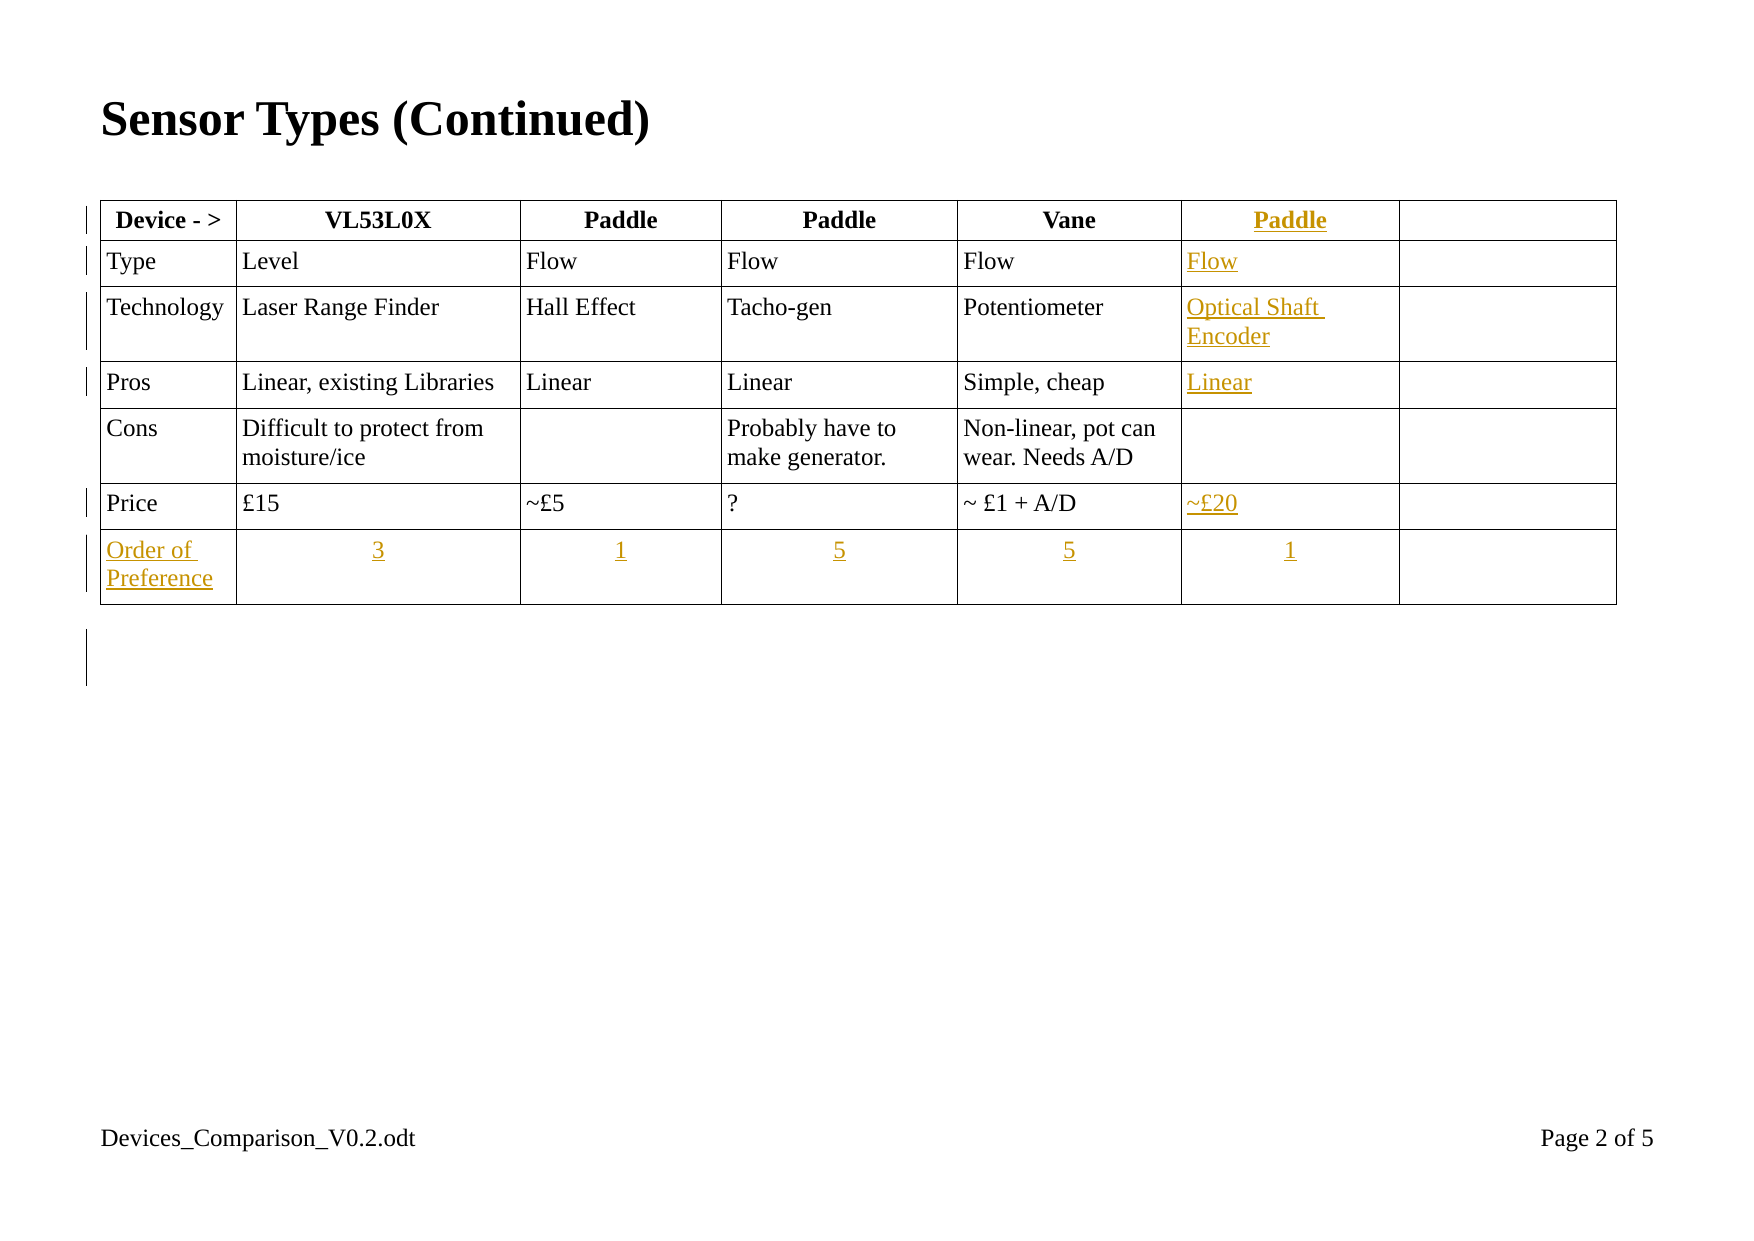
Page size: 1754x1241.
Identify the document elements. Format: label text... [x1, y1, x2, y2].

table_header Paddle [521, 201, 721, 240]
table_cell Non-linear, pot can wear. Needs A/D [958, 409, 1181, 483]
table_cell ~ £1 + A/D [958, 484, 1181, 529]
table_cell [1400, 362, 1616, 408]
table_cell Linear, existing Libraries [237, 362, 520, 408]
table_cell Price [101, 484, 236, 529]
subtitle Sensor Types (Continued) [100, 88, 1653, 146]
table_cell [1400, 241, 1616, 286]
table_header VL53L0X [237, 201, 520, 240]
table_cell [1182, 409, 1399, 483]
table_cell ~£5 [521, 484, 721, 529]
table_cell [1400, 409, 1616, 483]
table_cell Optical Shaft Encoder [1182, 287, 1399, 361]
table_cell [1400, 484, 1616, 529]
table_cell Level [237, 241, 520, 286]
table_cell £15 [237, 484, 520, 529]
table_cell Cons [101, 409, 236, 483]
table_cell Linear [1182, 362, 1399, 408]
table_cell Tacho-gen [722, 287, 957, 361]
table_header Paddle [1182, 201, 1399, 240]
table_cell ~£20 [1182, 484, 1399, 529]
table_cell Order of Preference [101, 530, 236, 604]
table_cell Flow [722, 241, 957, 286]
table_cell Technology [101, 287, 236, 361]
table_cell Hall Effect [521, 287, 721, 361]
table_cell Potentiometer [958, 287, 1181, 361]
table_cell [1400, 530, 1616, 604]
table_cell Simple, cheap [958, 362, 1181, 408]
table_header Vane [958, 201, 1181, 240]
table_header Paddle [722, 201, 957, 240]
table_cell 5 [722, 530, 957, 604]
table_cell [1400, 287, 1616, 361]
table_cell [521, 409, 721, 483]
table_cell 5 [958, 530, 1181, 604]
table_cell Linear [521, 362, 721, 408]
table_cell 3 [237, 530, 520, 604]
table_cell Flow [958, 241, 1181, 286]
table_cell Probably have to make generator. [722, 409, 957, 483]
table_cell Flow [1182, 241, 1399, 286]
table_cell Pros [101, 362, 236, 408]
table_cell Linear [722, 362, 957, 408]
table_cell Flow [521, 241, 721, 286]
table_cell Type [101, 241, 236, 286]
table_cell 1 [1182, 530, 1399, 604]
table_cell Laser Range Finder [237, 287, 520, 361]
table_cell ? [722, 484, 957, 529]
table_cell 1 [521, 530, 721, 604]
table_header [1400, 201, 1616, 240]
table_header Device - > [101, 201, 236, 240]
table_cell Difficult to protect from moisture/ice [237, 409, 520, 483]
